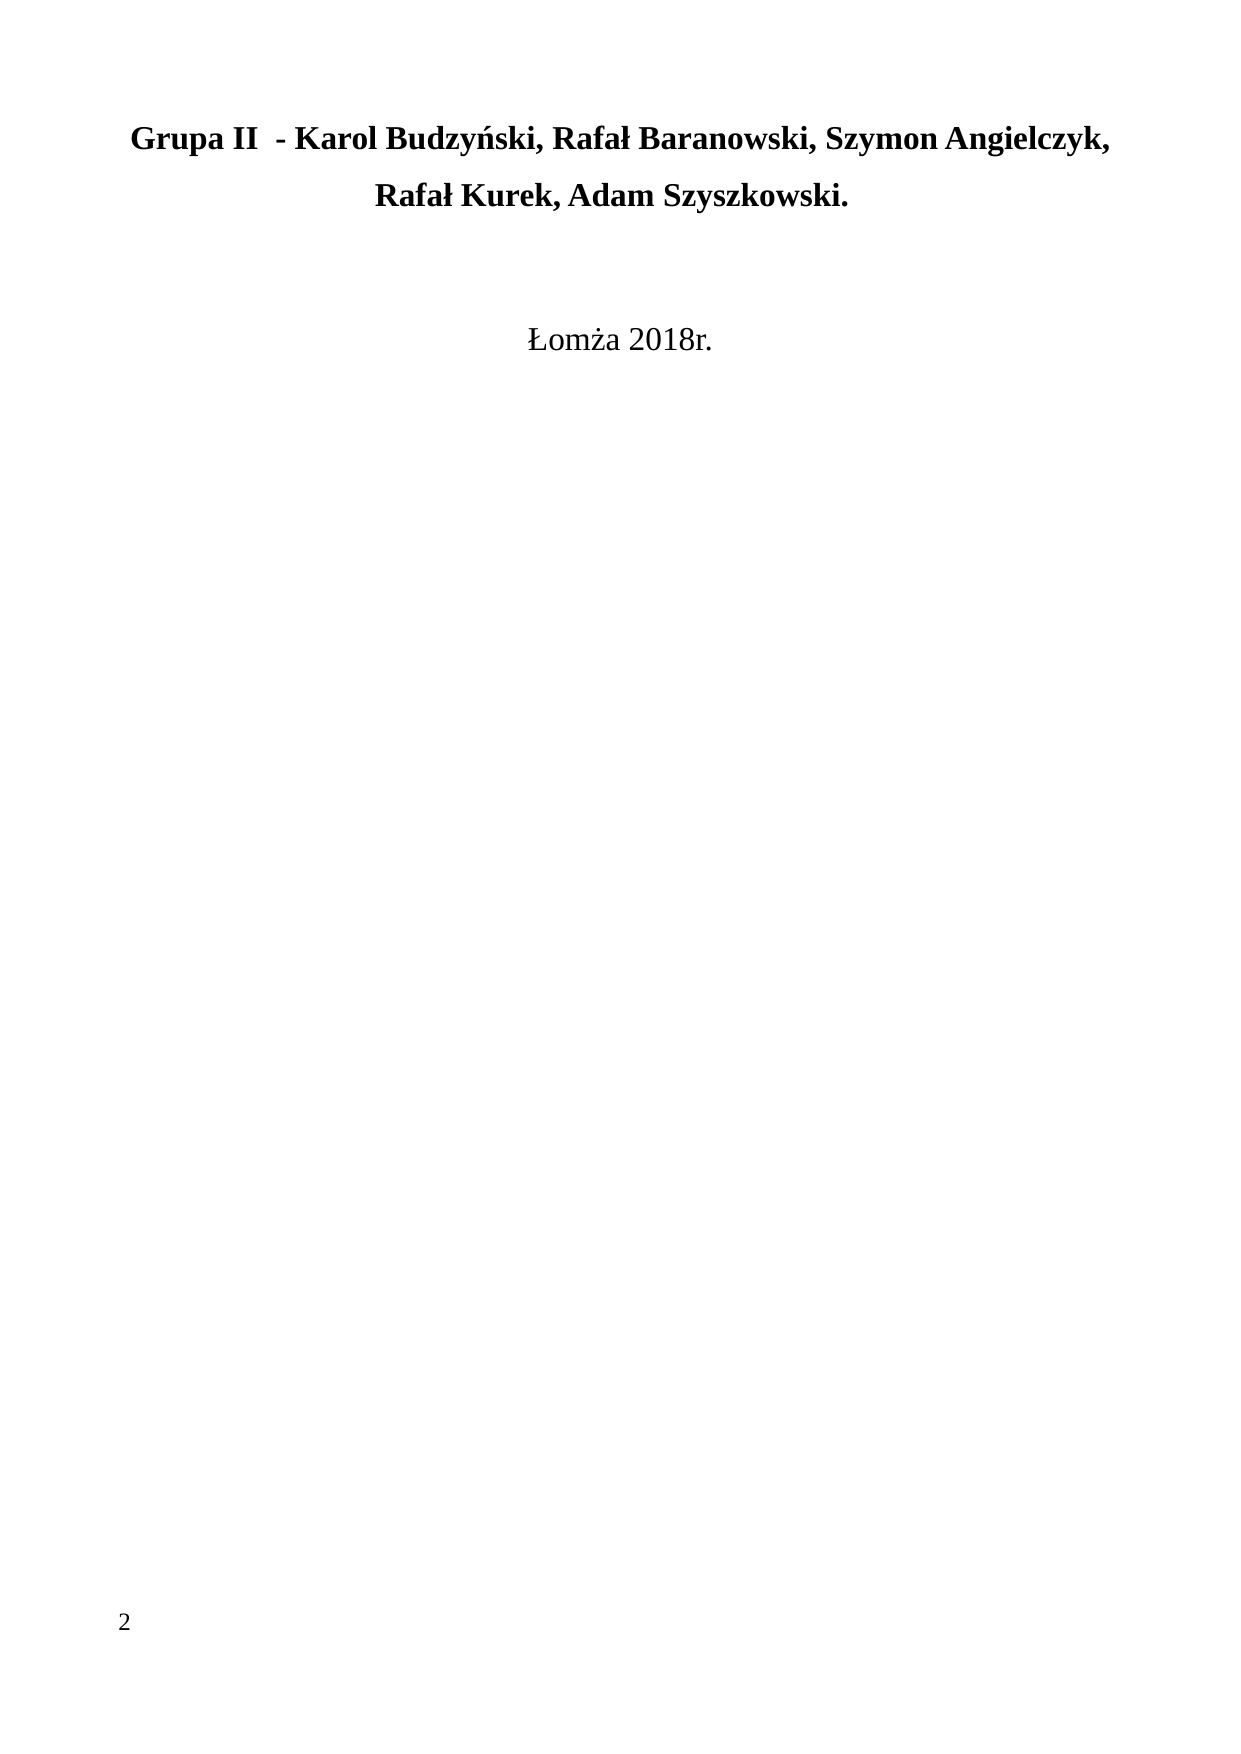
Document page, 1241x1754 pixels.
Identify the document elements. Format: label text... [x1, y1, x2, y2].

text Łomża 2018r. [118, 319, 1122, 358]
text Grupa II - Karol Budzyński, Rafał Baranowski, Szymon Angielczyk, Rafał Kurek, Adam Szyszkowski. [118, 118, 1122, 214]
